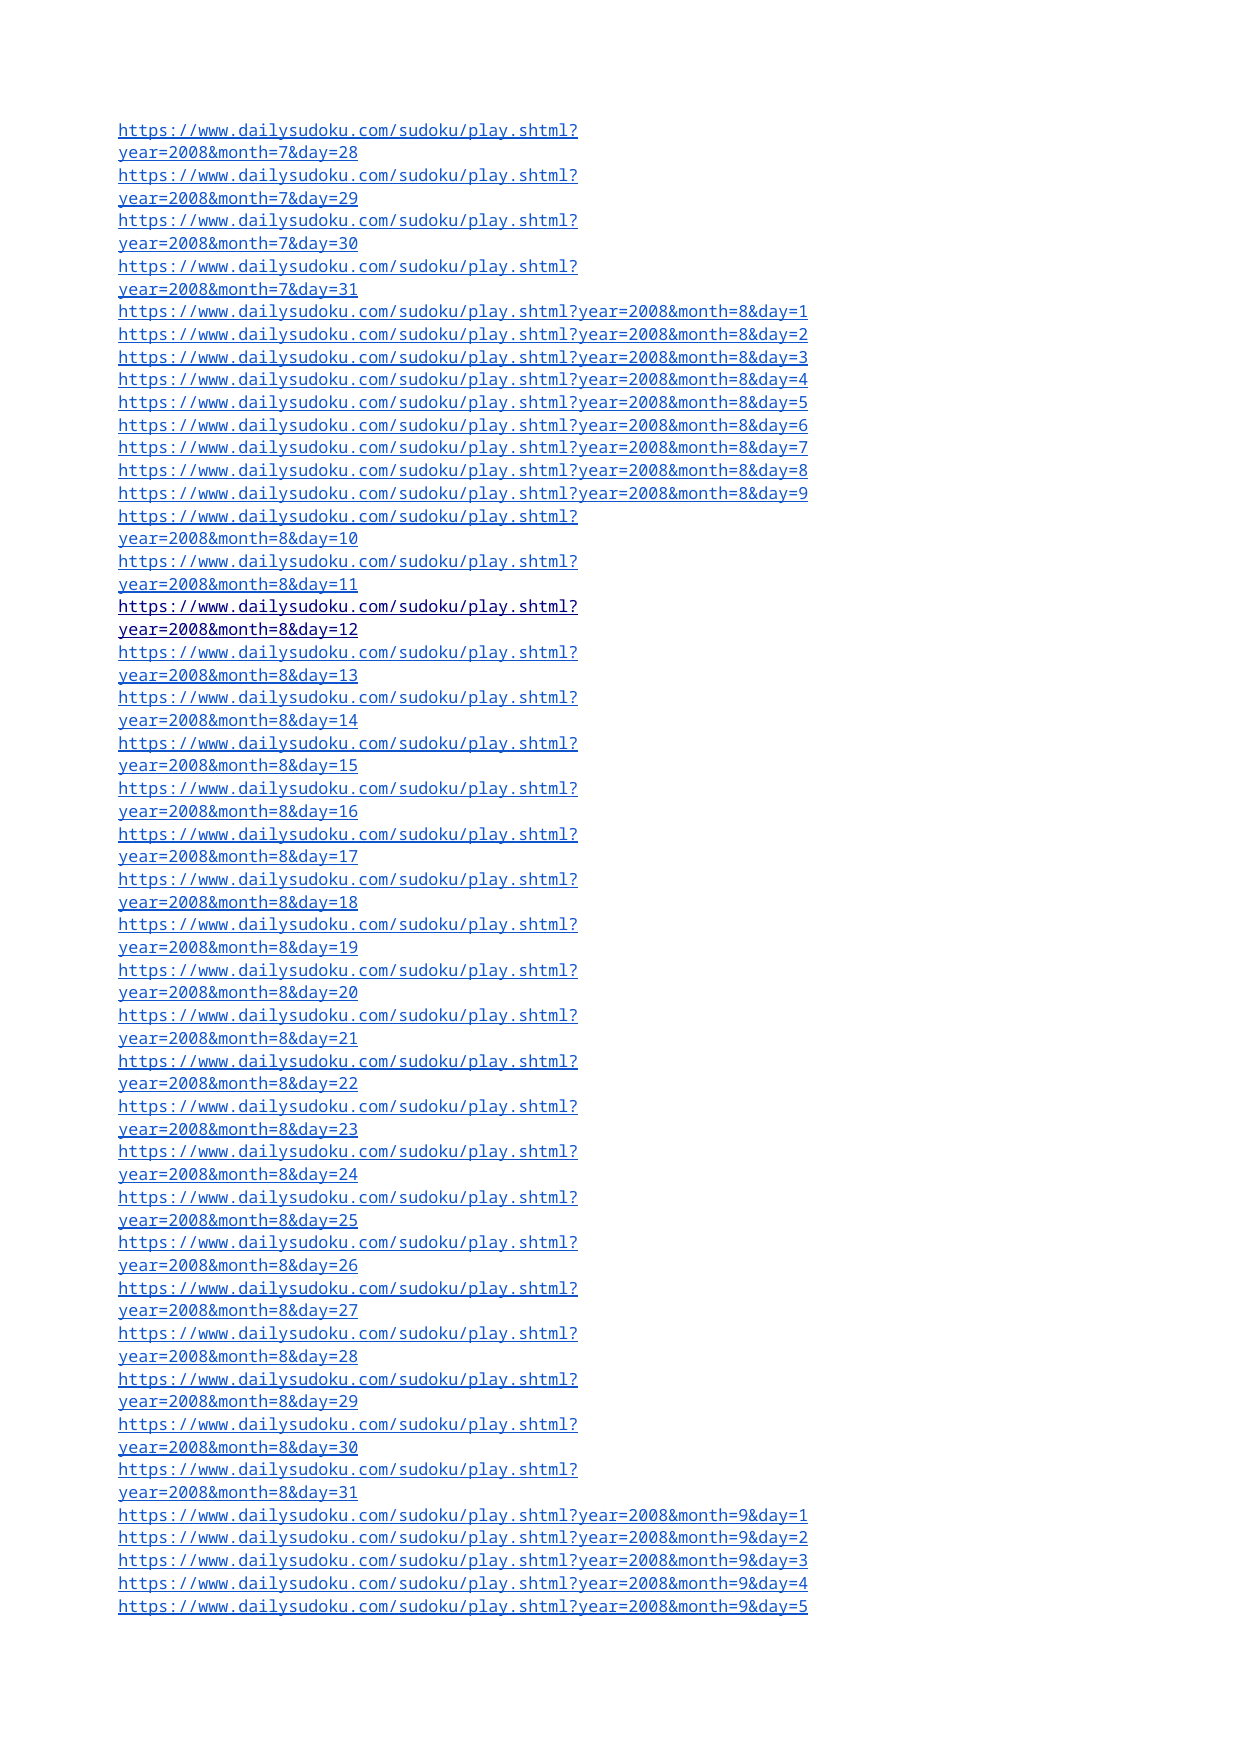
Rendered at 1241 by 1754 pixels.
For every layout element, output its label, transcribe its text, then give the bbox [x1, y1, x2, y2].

table_cell https://www.dailysudoku.com/sudoku/play.shtml?year=2008&month=9&day=3 [118, 1549, 812, 1571]
table_cell https://www.dailysudoku.com/sudoku/play.shtml?year=2008&month=8&day=16 [118, 777, 812, 822]
table_cell https://www.dailysudoku.com/sudoku/play.shtml?year=2008&month=8&day=20 [118, 958, 812, 1004]
table_cell https://www.dailysudoku.com/sudoku/play.shtml?year=2008&month=8&day=28 [118, 1322, 812, 1367]
table_cell https://www.dailysudoku.com/sudoku/play.shtml?year=2008&month=8&day=25 [118, 1185, 812, 1231]
table_cell https://www.dailysudoku.com/sudoku/play.shtml?year=2008&month=8&day=3 [118, 345, 812, 368]
table_cell https://www.dailysudoku.com/sudoku/play.shtml?year=2008&month=8&day=19 [118, 913, 812, 958]
table_cell https://www.dailysudoku.com/sudoku/play.shtml?year=2008&month=8&day=24 [118, 1140, 812, 1185]
table_cell https://www.dailysudoku.com/sudoku/play.shtml?year=2008&month=7&day=29 [118, 164, 812, 209]
table_cell https://www.dailysudoku.com/sudoku/play.shtml?year=2008&month=8&day=4 [118, 368, 812, 391]
table_cell https://www.dailysudoku.com/sudoku/play.shtml?year=2008&month=8&day=17 [118, 822, 812, 867]
table_cell https://www.dailysudoku.com/sudoku/play.shtml?year=2008&month=8&day=7 [118, 436, 812, 459]
table_cell https://www.dailysudoku.com/sudoku/play.shtml?year=2008&month=8&day=6 [118, 413, 812, 436]
table_cell https://www.dailysudoku.com/sudoku/play.shtml?year=2008&month=8&day=9 [118, 481, 812, 504]
table_cell https://www.dailysudoku.com/sudoku/play.shtml?year=2008&month=8&day=13 [118, 640, 812, 686]
table_cell https://www.dailysudoku.com/sudoku/play.shtml?year=2008&month=9&day=1 [118, 1503, 812, 1526]
table_cell https://www.dailysudoku.com/sudoku/play.shtml?year=2008&month=9&day=2 [118, 1526, 812, 1549]
table_cell https://www.dailysudoku.com/sudoku/play.shtml?year=2008&month=8&day=18 [118, 868, 812, 913]
table_cell https://www.dailysudoku.com/sudoku/play.shtml?year=2008&month=8&day=11 [118, 550, 812, 595]
table_cell https://www.dailysudoku.com/sudoku/play.shtml?year=2008&month=8&day=23 [118, 1095, 812, 1140]
table_cell https://www.dailysudoku.com/sudoku/play.shtml?year=2008&month=8&day=29 [118, 1367, 812, 1412]
table_cell https://www.dailysudoku.com/sudoku/play.shtml?year=2008&month=9&day=4 [118, 1571, 812, 1594]
table_cell https://www.dailysudoku.com/sudoku/play.shtml?year=2008&month=8&day=12 [118, 595, 812, 640]
table_cell https://www.dailysudoku.com/sudoku/play.shtml?year=2008&month=8&day=8 [118, 459, 812, 481]
table_cell https://www.dailysudoku.com/sudoku/play.shtml?year=2008&month=8&day=26 [118, 1231, 812, 1276]
table_cell https://www.dailysudoku.com/sudoku/play.shtml?year=2008&month=8&day=15 [118, 731, 812, 777]
table_cell https://www.dailysudoku.com/sudoku/play.shtml?year=2008&month=8&day=31 [118, 1458, 812, 1503]
table_cell https://www.dailysudoku.com/sudoku/play.shtml?year=2008&month=8&day=14 [118, 686, 812, 731]
table_cell https://www.dailysudoku.com/sudoku/play.shtml?year=2008&month=7&day=30 [118, 209, 812, 254]
table_cell https://www.dailysudoku.com/sudoku/play.shtml?year=2008&month=8&day=22 [118, 1049, 812, 1094]
table_cell https://www.dailysudoku.com/sudoku/play.shtml?year=2008&month=9&day=5 [118, 1594, 812, 1617]
table_cell https://www.dailysudoku.com/sudoku/play.shtml?year=2008&month=8&day=10 [118, 504, 812, 549]
table_cell https://www.dailysudoku.com/sudoku/play.shtml?year=2008&month=8&day=30 [118, 1413, 812, 1458]
table_cell https://www.dailysudoku.com/sudoku/play.shtml?year=2008&month=8&day=1 [118, 300, 812, 322]
table_cell https://www.dailysudoku.com/sudoku/play.shtml?year=2008&month=8&day=21 [118, 1004, 812, 1049]
table_cell https://www.dailysudoku.com/sudoku/play.shtml?year=2008&month=8&day=5 [118, 391, 812, 413]
table_cell https://www.dailysudoku.com/sudoku/play.shtml?year=2008&month=8&day=2 [118, 323, 812, 345]
table_cell https://www.dailysudoku.com/sudoku/play.shtml?year=2008&month=8&day=27 [118, 1276, 812, 1322]
table_cell https://www.dailysudoku.com/sudoku/play.shtml?year=2008&month=7&day=28 [118, 118, 812, 163]
table_cell https://www.dailysudoku.com/sudoku/play.shtml?year=2008&month=7&day=31 [118, 254, 812, 300]
